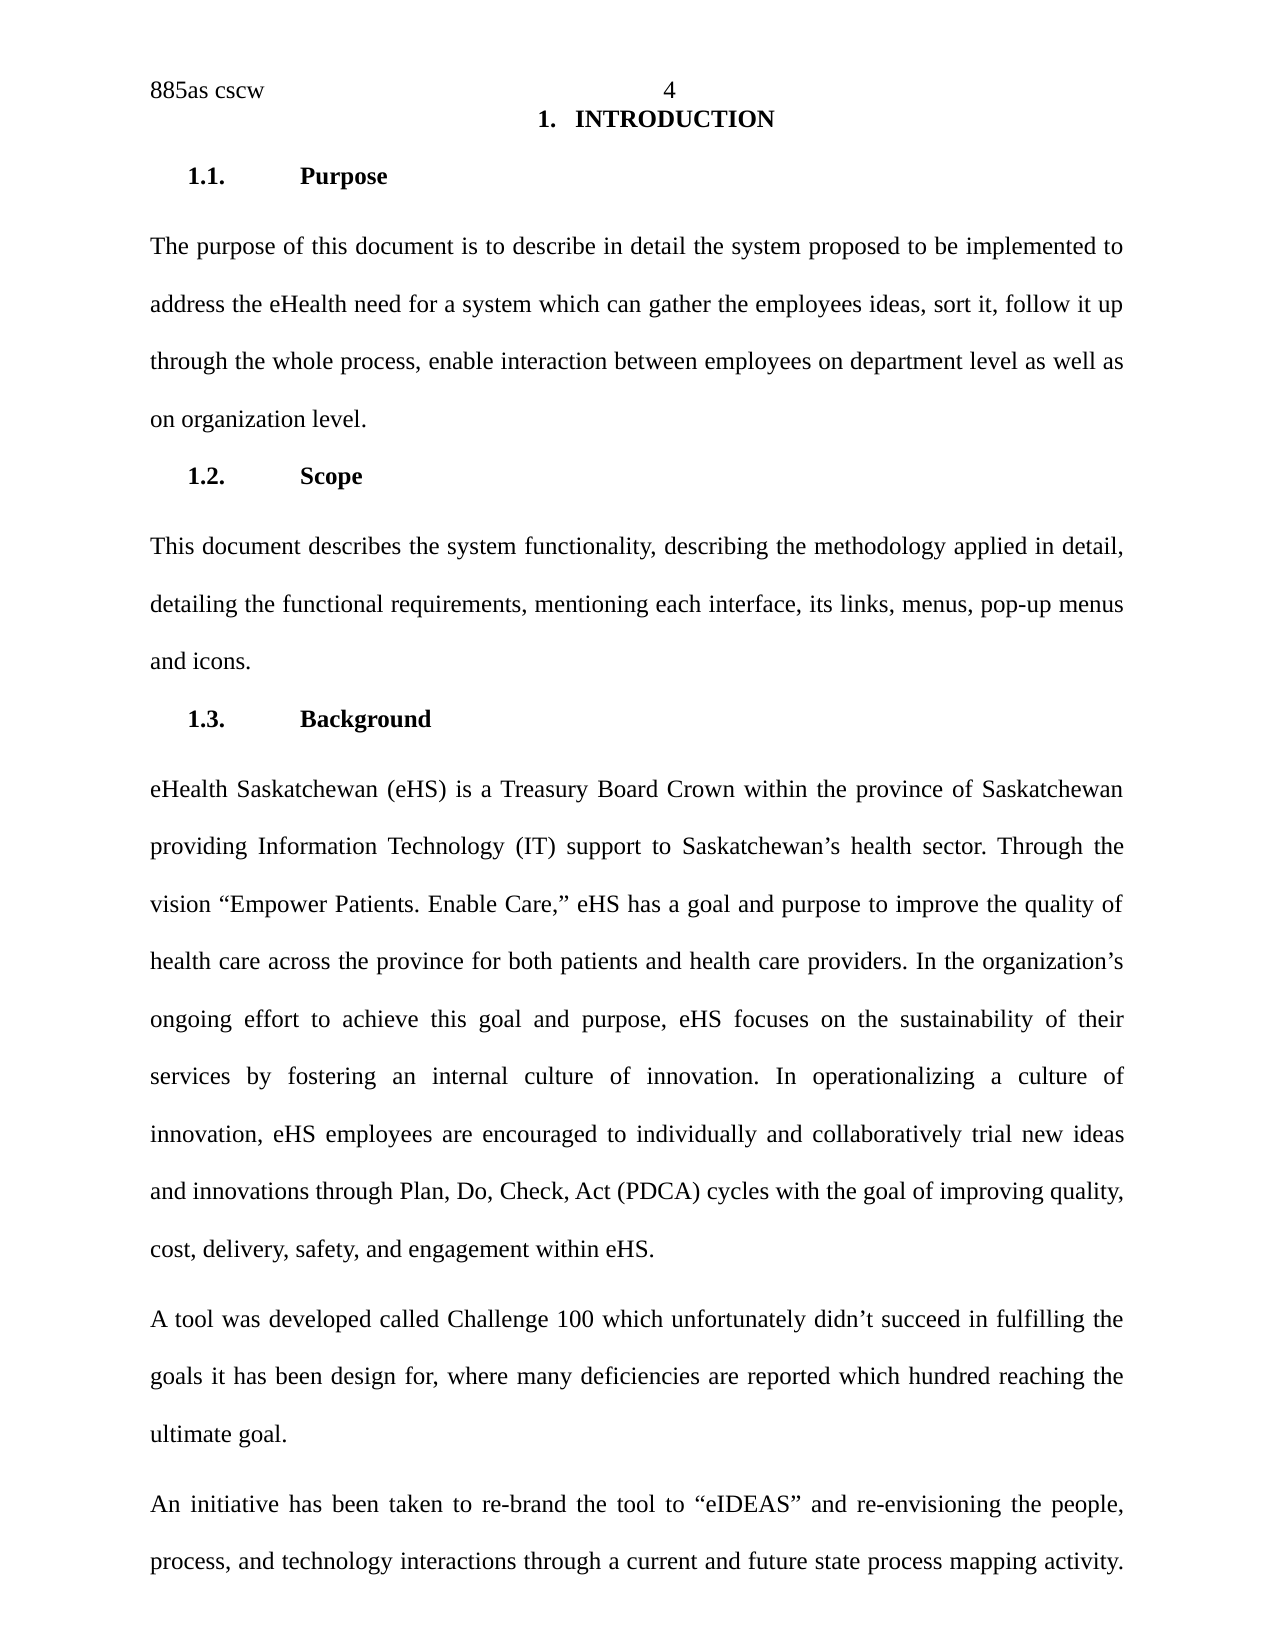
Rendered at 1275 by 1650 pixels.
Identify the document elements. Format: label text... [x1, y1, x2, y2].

subtitle Purpose [187, 161, 1125, 190]
text The purpose of this document is to describe in detail the system proposed to be implemented to address the eHealth need for a system which can gather the employees ideas, sort it, follow it up through the whole process, enable interaction between employees on department level as well as on organization level. [150, 231, 1125, 432]
text A tool was developed called Challenge 100 which unfortunately didn’t succeed in fulfilling the goals it has been design for, where many deficiencies are reported which hundred reaching the ultimate goal. [150, 1304, 1125, 1447]
subtitle Scope [187, 461, 1125, 490]
text This document describes the system functionality, describing the methodology applied in detail, detailing the functional requirements, mentioning each interface, its links, menus, pop-up menus and icons. [150, 531, 1125, 675]
subtitle INTRODUCTION [187, 104, 1125, 132]
subtitle Background [187, 704, 1125, 732]
text An initiative has been taken to re-brand the tool to “eIDEAS” and re-envisioning the people, process, and technology interactions through a current and future state process mapping activity. [150, 1489, 1125, 1575]
text eHealth Saskatchewan (eHS) is a Treasury Board Crown within the province of Saskatchewan providing Information Technology (IT) support to Saskatchewan’s health sector. Through the vision “Empower Patients. Enable Care,” eHS has a goal and purpose to improve the quality of health care across the province for both patients and health care providers. In the organization’s ongoing effort to achieve this goal and purpose, eHS focuses on the sustainability of their services by fostering an internal culture of innovation. In operationalizing a culture of innovation, eHS employees are encouraged to individually and collaboratively trial new ideas and innovations through Plan, Do, Check, Act (PDCA) cycles with the goal of improving quality, cost, delivery, safety, and engagement within eHS. [150, 774, 1125, 1262]
